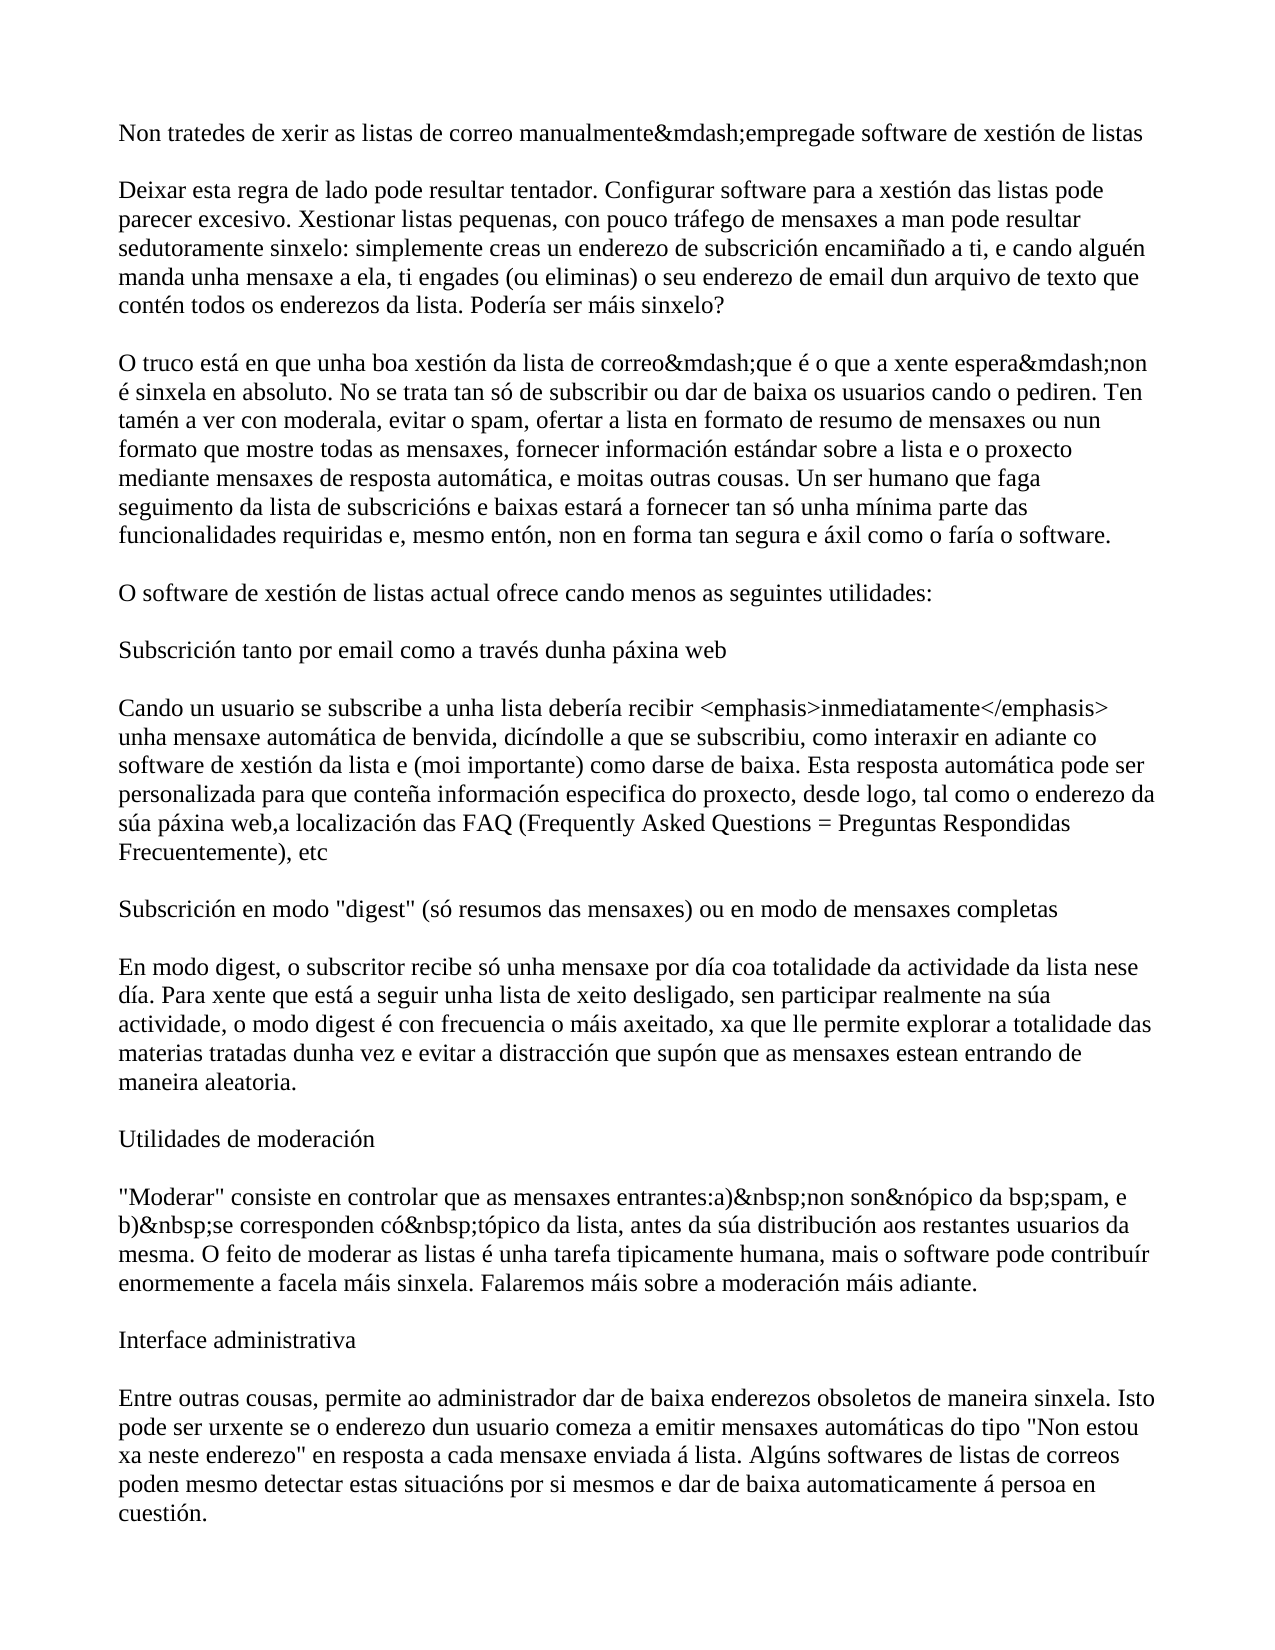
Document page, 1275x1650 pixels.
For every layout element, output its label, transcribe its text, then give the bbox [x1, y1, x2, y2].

text O software de xestión de listas actual ofrece cando menos as seguintes utilidades: [118, 578, 1157, 607]
text O truco está en que unha boa xestión da lista de correo&mdash;que é o que a xente espera&mdash;non é sinxela en absoluto. No se trata tan só de subscribir ou dar de baixa os usuarios cando o pediren. Ten tamén a ver con moderala, evitar o spam, ofertar a lista en formato de resumo de mensaxes ou nun formato que mostre todas as mensaxes, fornecer información estándar sobre a lista e o proxecto mediante mensaxes de resposta automática, e moitas outras cousas. Un ser humano que faga seguimento da lista de subscricións e baixas estará a fornecer tan só unha mínima parte das funcionalidades requiridas e, mesmo entón, non en forma tan segura e áxil como o faría o software. [118, 348, 1157, 549]
text Utilidades de moderación [118, 1124, 1157, 1153]
text Non tratedes de xerir as listas de correo manualmente&mdash;empregade software de xestión de listas [118, 118, 1157, 147]
text Deixar esta regra de lado pode resultar tentador. Configurar software para a xestión das listas pode parecer excesivo. Xestionar listas pequenas, con pouco tráfego de mensaxes a man pode resultar sedutoramente sinxelo: simplemente creas un enderezo de subscrición encamiñado a ti, e cando alguén manda unha mensaxe a ela, ti engades (ou eliminas) o seu enderezo de email dun arquivo de texto que contén todos os enderezos da lista. Podería ser máis sinxelo? [118, 176, 1157, 319]
text Subscrición tanto por email como a través dunha páxina web [118, 636, 1157, 664]
text Entre outras cousas, permite ao administrador dar de baixa enderezos obsoletos de maneira sinxela. Isto pode ser urxente se o enderezo dun usuario comeza a emitir mensaxes automáticas do tipo "Non estou xa neste enderezo" en resposta a cada mensaxe enviada á lista. Algúns softwares de listas de correos poden mesmo detectar estas situacións por si mesmos e dar de baixa automaticamente á persoa en cuestión. [118, 1383, 1157, 1527]
text Interface administrativa [118, 1326, 1157, 1354]
text Cando un usuario se subscribe a unha lista debería recibir <emphasis>inmediatamente</emphasis> unha mensaxe automática de benvida, dicíndolle a que se subscribiu, como interaxir en adiante co software de xestión da lista e (moi importante) como darse de baixa. Esta resposta automática pode ser personalizada para que conteña información especifica do proxecto, desde logo, tal como o enderezo da súa páxina web,a localización das FAQ (Frequently Asked Questions = Preguntas Respondidas Frecuentemente), etc [118, 693, 1157, 866]
text Subscrición en modo "digest" (só resumos das mensaxes) ou en modo de mensaxes completas [118, 894, 1157, 923]
text En modo digest, o subscritor recibe só unha mensaxe por día coa totalidade da actividade da lista nese día. Para xente que está a seguir unha lista de xeito desligado, sen participar realmente na súa actividade, o modo digest é con frecuencia o máis axeitado, xa que lle permite explorar a totalidade das materias tratadas dunha vez e evitar a distracción que supón que as mensaxes estean entrando de maneira aleatoria. [118, 952, 1157, 1096]
text "Moderar" consiste en controlar que as mensaxes entrantes:a)&nbsp;non son&nópico da bsp;spam, e b)&nbsp;se corresponden có&nbsp;tópico da lista, antes da súa distribución aos restantes usuarios da mesma. O feito de moderar as listas é unha tarefa tipicamente humana, mais o software pode contribuír enormemente a facela máis sinxela. Falaremos máis sobre a moderación máis adiante. [118, 1182, 1157, 1297]
